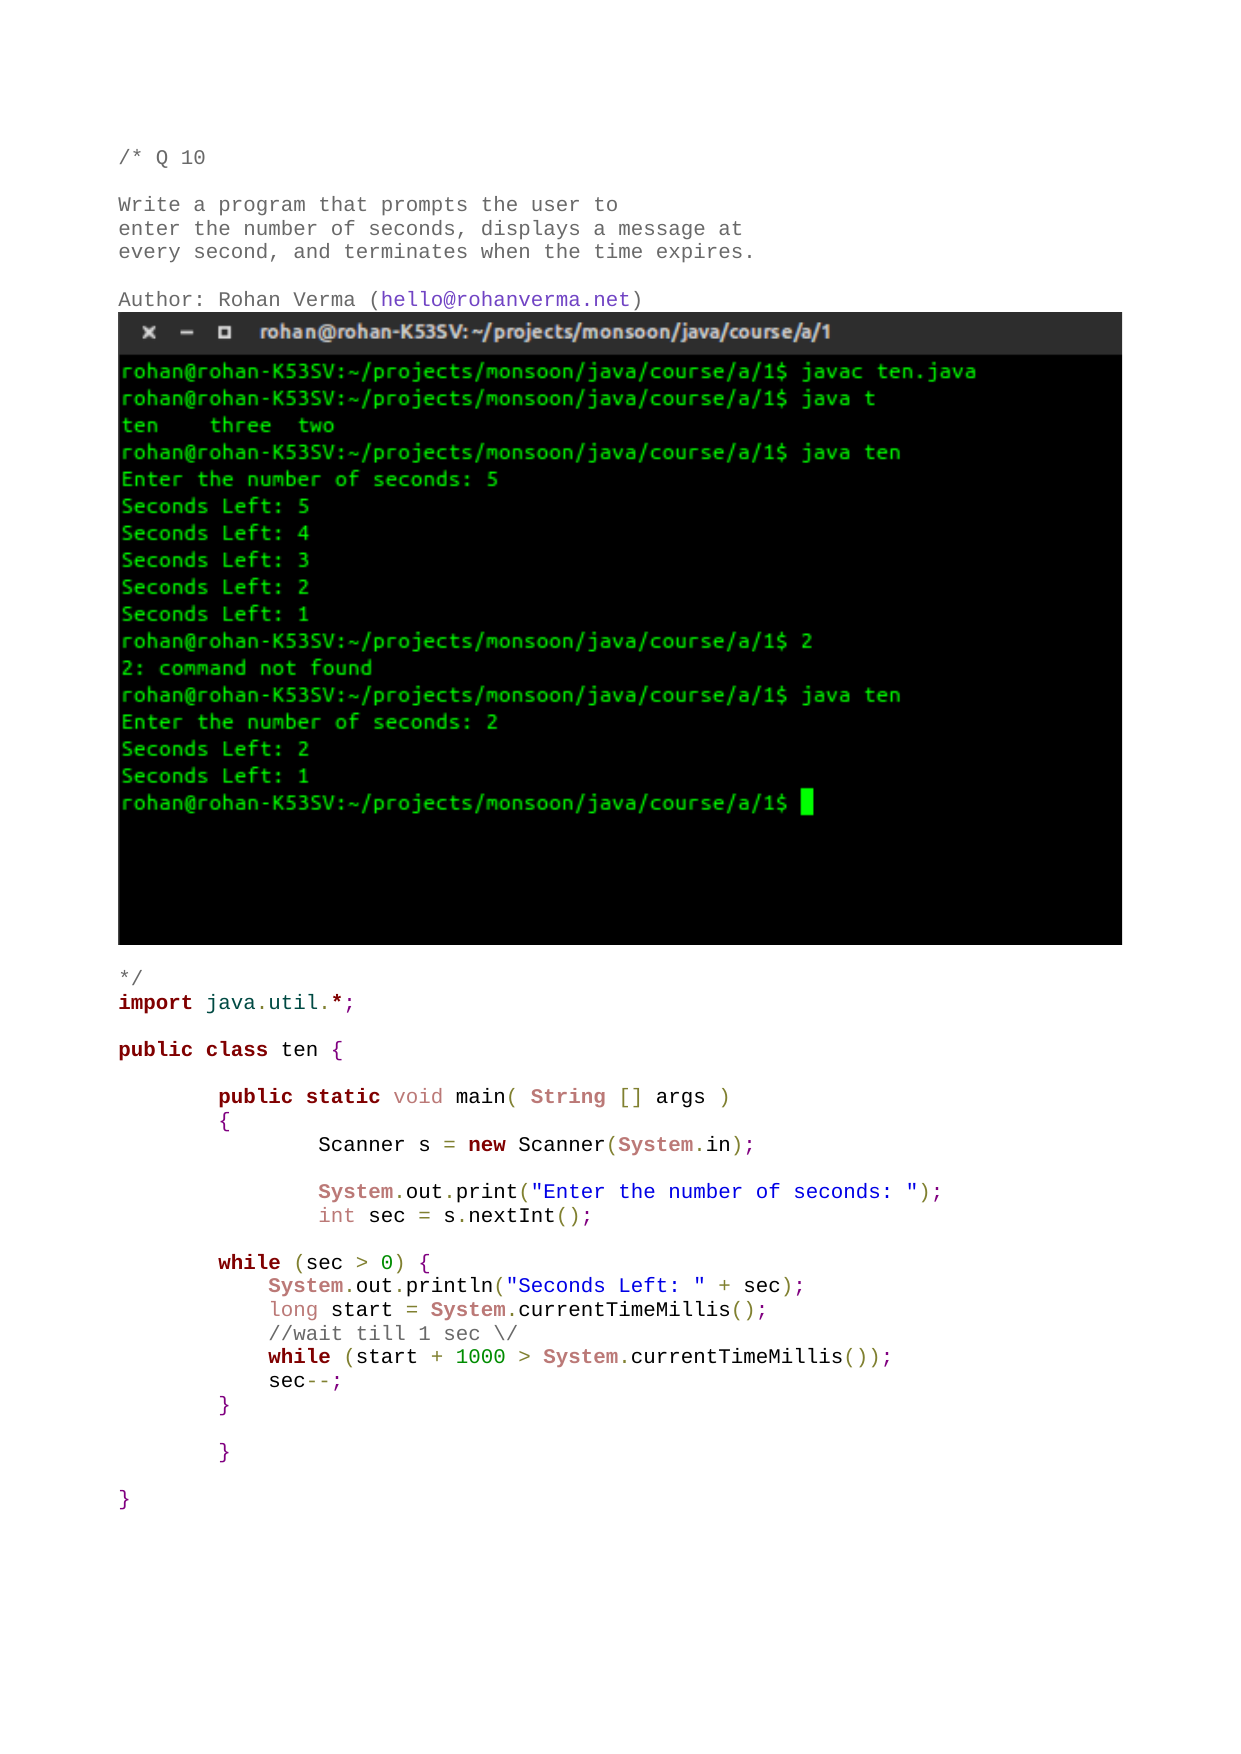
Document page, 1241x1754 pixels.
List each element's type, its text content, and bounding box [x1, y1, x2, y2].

text System.out.println("Seconds Left: " + sec); [118, 1276, 1122, 1299]
text //wait till 1 sec \/ [118, 1323, 1122, 1346]
text enter the number of seconds, displays a message at [118, 218, 1122, 241]
text */ [118, 968, 1122, 992]
text } [118, 1441, 1122, 1465]
text } [118, 1488, 1122, 1512]
text /* Q 10 [118, 147, 1122, 170]
text System.out.print("Enter the number of seconds: "); [118, 1181, 1122, 1204]
text while (start + 1000 > System.currentTimeMillis()); [118, 1346, 1122, 1370]
text { [118, 1110, 1122, 1134]
text public static void main( String [] args ) [118, 1086, 1122, 1110]
text public class ten { [118, 1039, 1122, 1063]
text Author: Rohan Verma (hello@rohanverma.net) [118, 289, 1122, 312]
picture [118, 312, 1123, 945]
text every second, and terminates when the time expires. [118, 241, 1122, 265]
text sec--; [118, 1370, 1122, 1394]
text long start = System.currentTimeMillis(); [118, 1299, 1122, 1323]
text Scanner s = new Scanner(System.in); [118, 1134, 1122, 1157]
text int sec = s.nextInt(); [118, 1204, 1122, 1228]
text Write a program that prompts the user to [118, 194, 1122, 218]
text } [118, 1394, 1122, 1417]
text import java.util.*; [118, 992, 1122, 1015]
text while (sec > 0) { [118, 1252, 1122, 1276]
